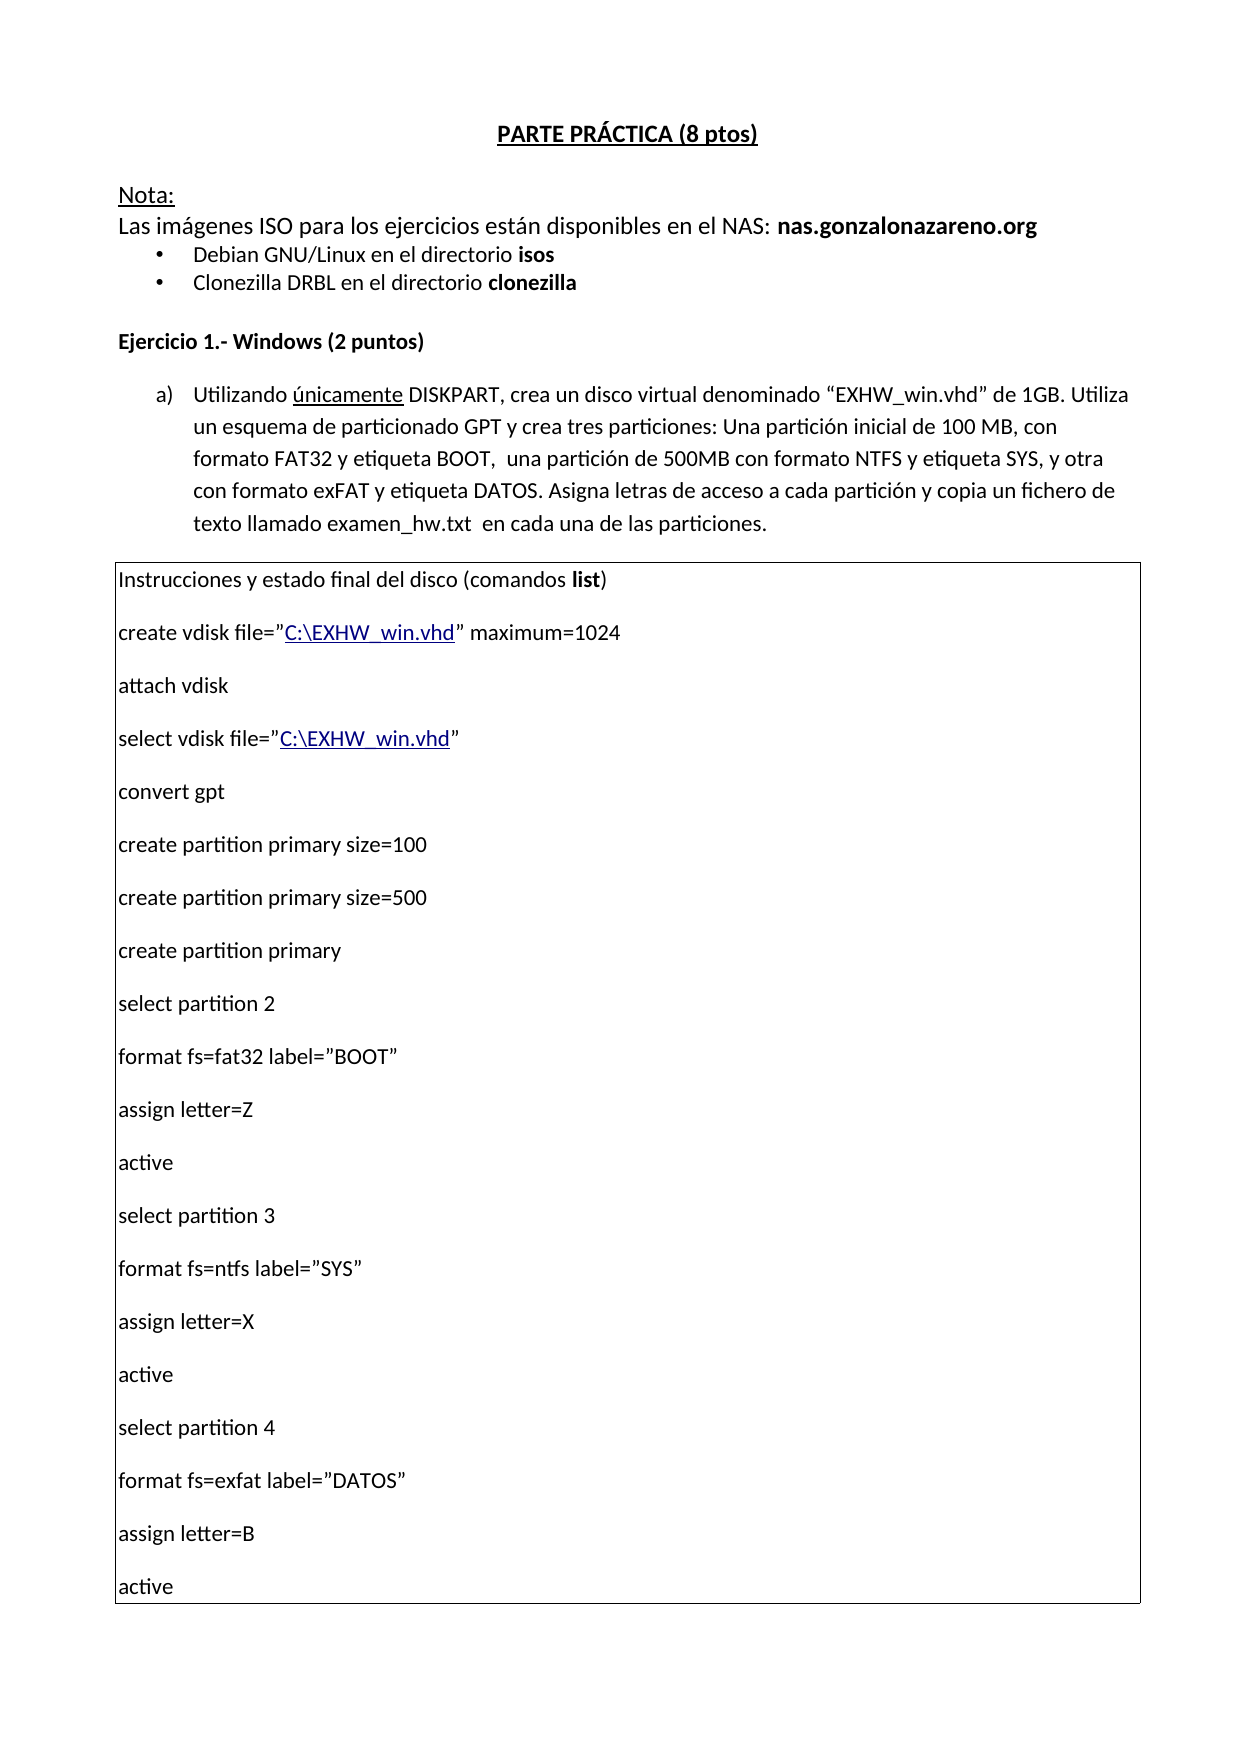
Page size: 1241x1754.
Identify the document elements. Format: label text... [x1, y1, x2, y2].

text select partition 2 [116, 986, 1140, 1017]
text convert gpt [116, 774, 1140, 805]
text assign letter=X [116, 1304, 1140, 1335]
text active [116, 1145, 1140, 1176]
list Debian GNU/Linux en el directorio isos [156, 240, 1137, 268]
text create vdisk file=”C:\EXHW_win.vhd” maximum=1024 [116, 615, 1140, 646]
text select partition 3 [116, 1198, 1140, 1229]
text create partition primary size=500 [116, 880, 1140, 911]
text format fs=ntfs label=”SYS” [116, 1251, 1140, 1282]
text active [116, 1569, 1140, 1603]
list Utilizando únicamente DISKPART, crea un disco virtual denominado “EXHW_win.vhd” de 1GB. Utiliza un esquema de particionado GPT y crea tres particiones: Una partición inicial de 100 MB, con formato FAT32 y etiqueta BOOT, una partición de 500MB con formato NTFS y etiqueta SYS, y otra con formato exFAT y etiqueta DATOS. Asigna letras de acceso a cada partición y copia un fichero de texto llamado examen_hw.txt en cada una de las particiones. [156, 380, 1137, 537]
text Instrucciones y estado final del disco (comandos list) [116, 563, 1140, 593]
text assign letter=Z [116, 1092, 1140, 1123]
text Las imágenes ISO para los ejercicios están disponibles en el NAS: nas.gonzalonazareno.org [118, 210, 1137, 240]
list Clonezilla DRBL en el directorio clonezilla [156, 268, 1137, 296]
text Nota: [118, 179, 1137, 210]
text PARTE PRÁCTICA (8 ptos) [118, 118, 1137, 149]
text attach vdisk [116, 668, 1140, 699]
text active [116, 1357, 1140, 1388]
text Ejercicio 1.- Windows (2 puntos) [118, 327, 1137, 355]
text select vdisk file=”C:\EXHW_win.vhd” [116, 721, 1140, 752]
text format fs=fat32 label=”BOOT” [116, 1039, 1140, 1070]
text create partition primary size=100 [116, 827, 1140, 858]
text create partition primary [116, 933, 1140, 964]
text select partition 4 [116, 1410, 1140, 1441]
text format fs=exfat label=”DATOS” [116, 1463, 1140, 1494]
text assign letter=B [116, 1516, 1140, 1547]
